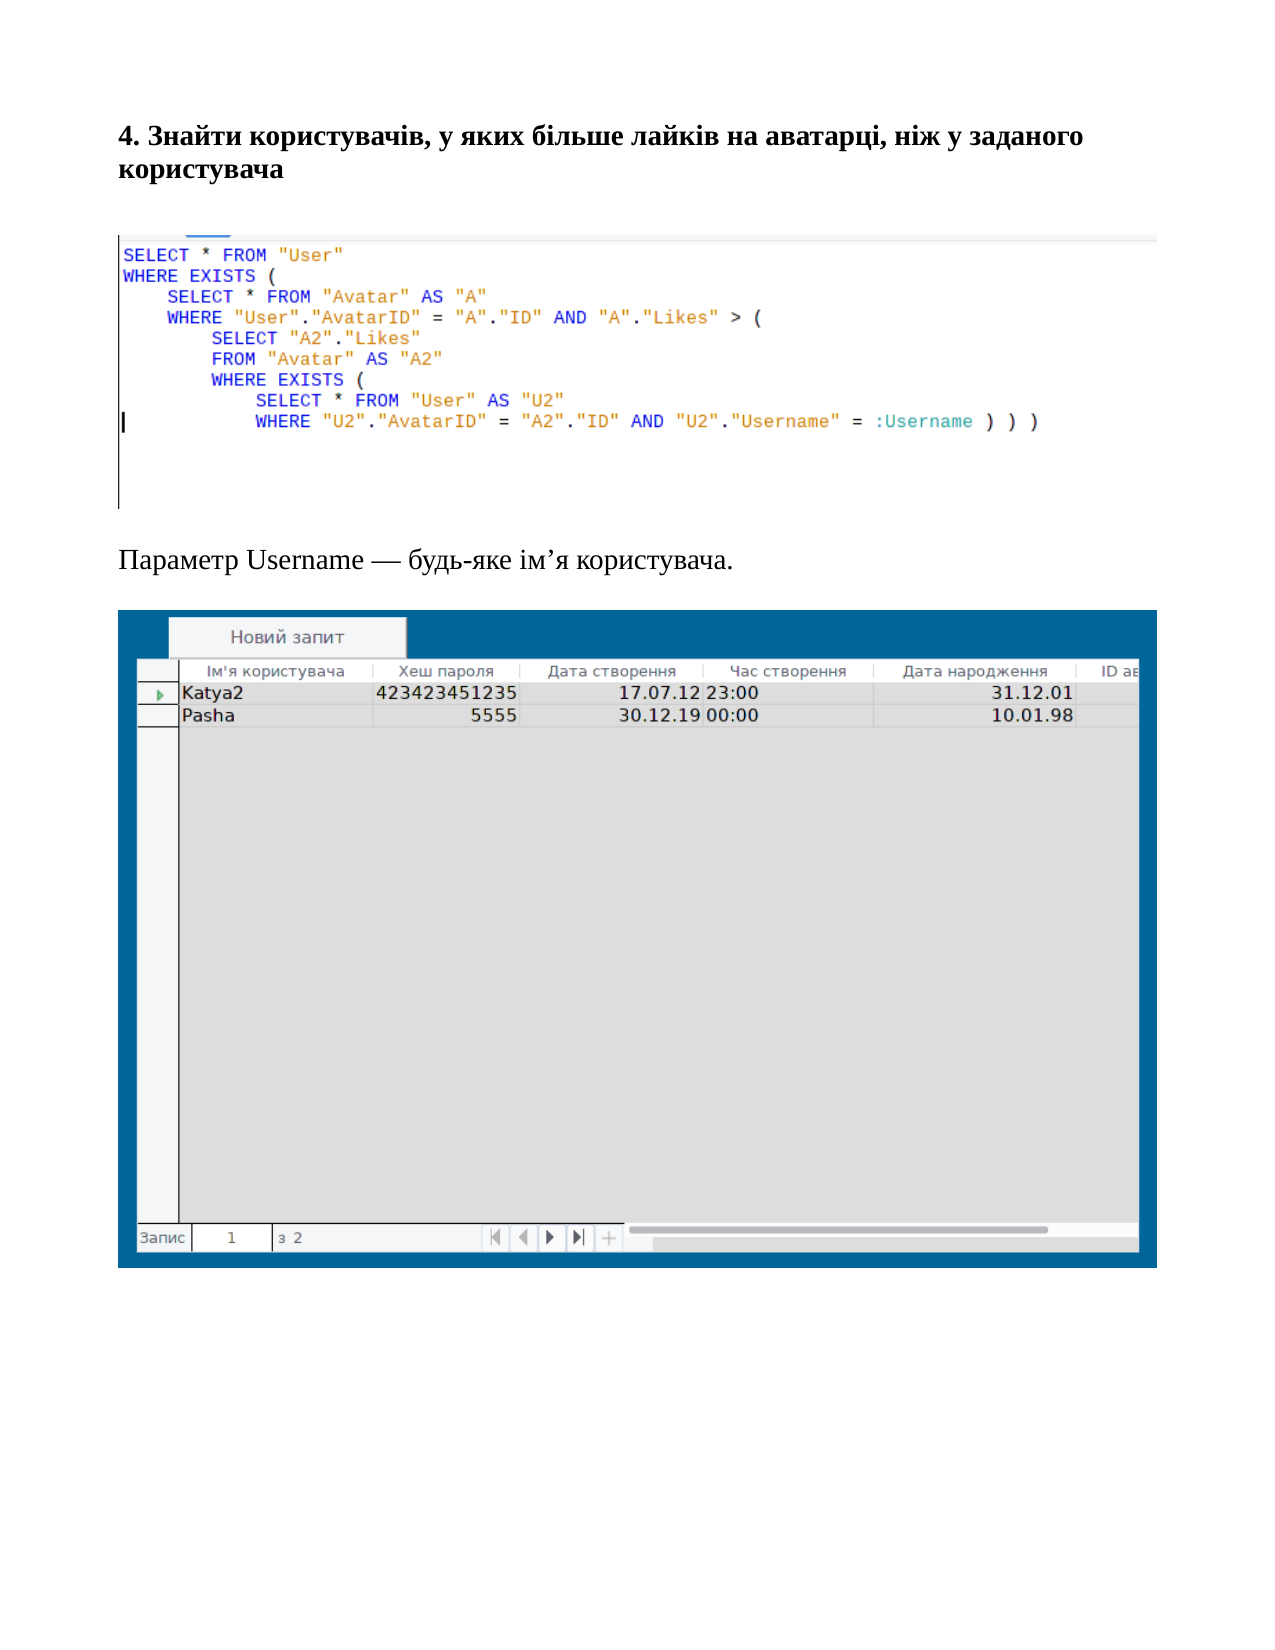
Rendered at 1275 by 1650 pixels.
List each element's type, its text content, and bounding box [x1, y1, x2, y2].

picture [137, 618, 1139, 1252]
picture [118, 235, 1157, 509]
text 4. Знайти користувачів, у яких більше лайків на аватарці, ніж у заданого користувача [118, 118, 1157, 185]
text Параметр Username — будь-яке ім’я користувача. [118, 542, 1157, 576]
